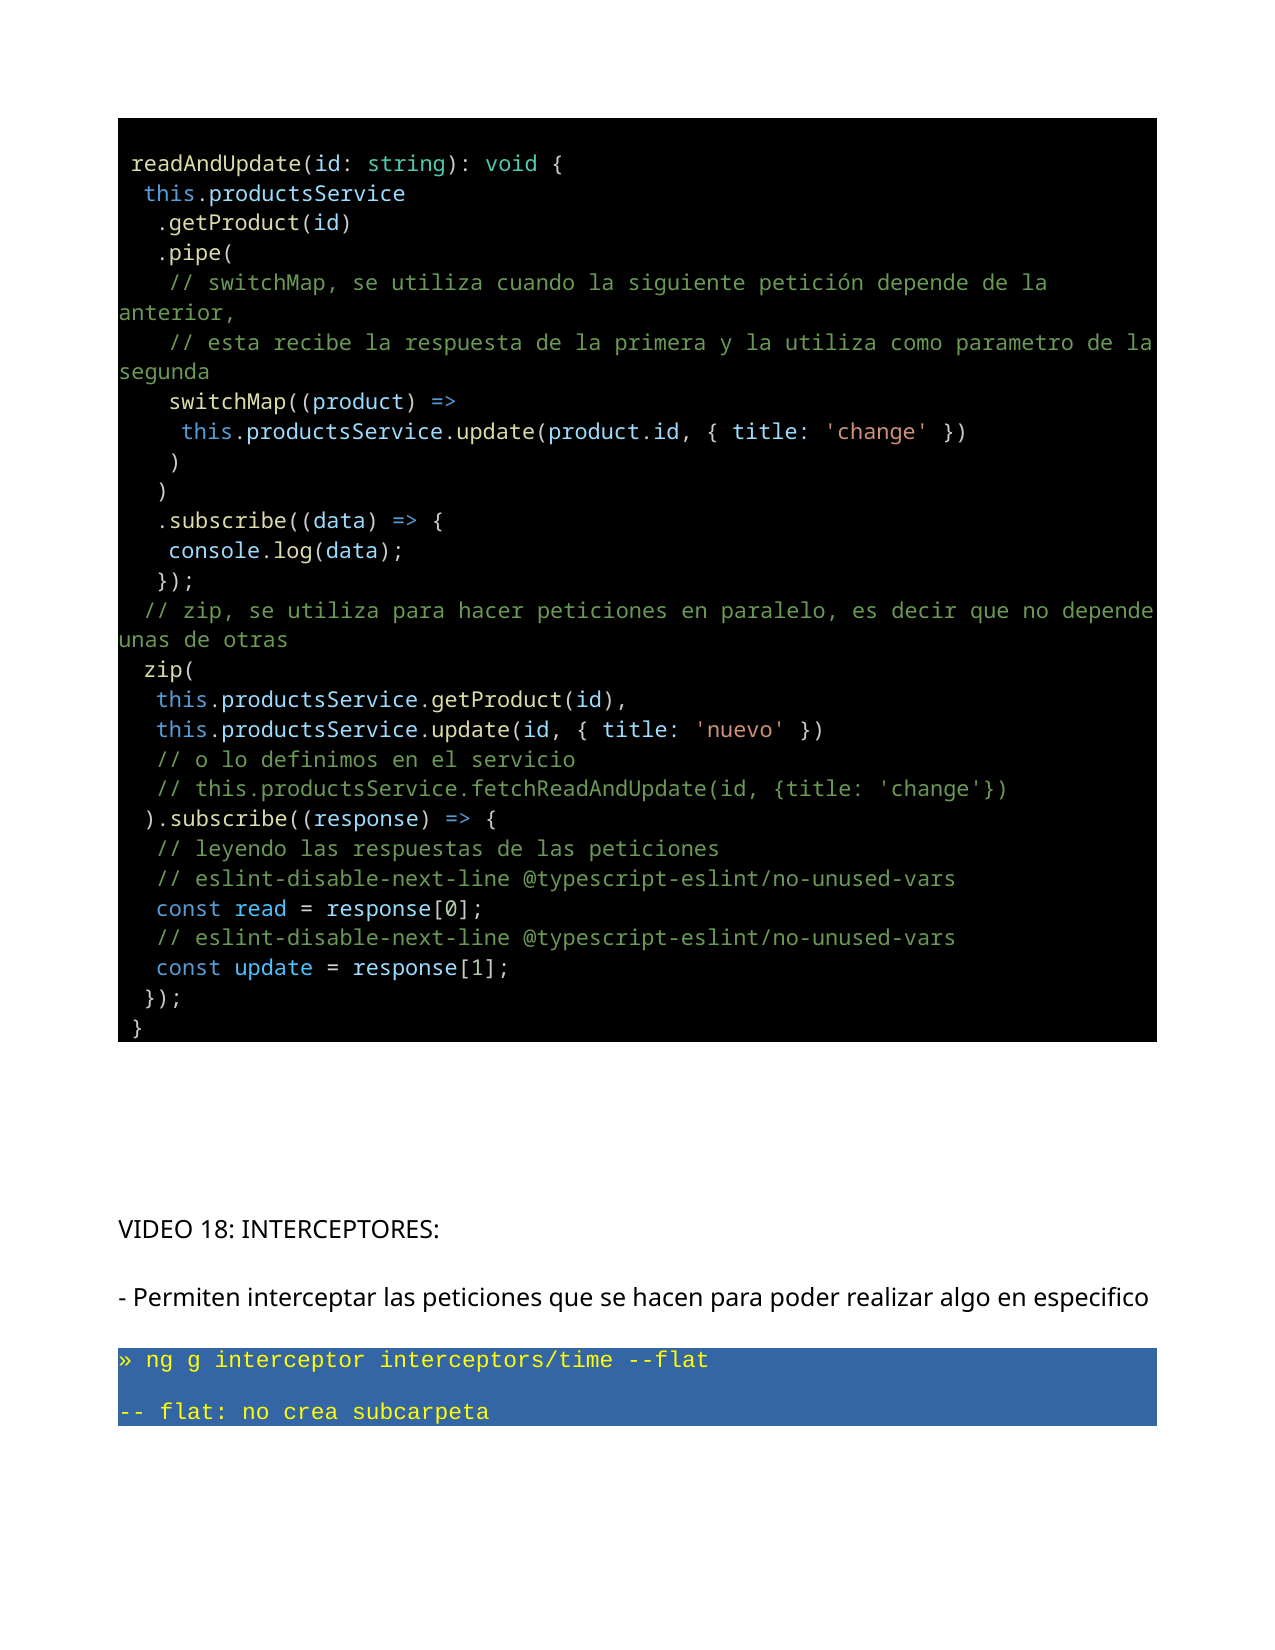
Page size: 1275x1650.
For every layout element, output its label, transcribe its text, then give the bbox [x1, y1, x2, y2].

text // leyendo las respuestas de las peticiones [118, 833, 1157, 863]
text -- flat: no crea subcarpeta [118, 1400, 1157, 1426]
text }); [118, 982, 1157, 1012]
text this.productsService.getProduct(id), [118, 684, 1157, 714]
text .pipe( [118, 237, 1157, 267]
text ) [118, 446, 1157, 476]
text ).subscribe((response) => { [118, 803, 1157, 833]
text } [118, 1012, 1157, 1042]
text zip( [118, 654, 1157, 684]
text const update = response[1]; [118, 952, 1157, 982]
text » ng g interceptor interceptors/time --flat [118, 1348, 1157, 1374]
text }); [118, 565, 1157, 595]
text // this.productsService.fetchReadAndUpdate(id, {title: 'change'}) [118, 773, 1157, 803]
text ) [118, 476, 1157, 505]
text this.productsService [118, 178, 1157, 207]
text // switchMap, se utiliza cuando la siguiente petición depende de la anterior, [118, 267, 1157, 327]
text // esta recibe la respuesta de la primera y la utiliza como parametro de la segunda [118, 327, 1157, 386]
text readAndUpdate(id: string): void { [118, 148, 1157, 178]
text // zip, se utiliza para hacer peticiones en paralelo, es decir que no depende unas de otras [118, 595, 1157, 654]
text // eslint-disable-next-line @typescript-eslint/no-unused-vars [118, 922, 1157, 952]
text .subscribe((data) => { [118, 505, 1157, 535]
text switchMap((product) => [118, 386, 1157, 416]
text // eslint-disable-next-line @typescript-eslint/no-unused-vars [118, 863, 1157, 893]
text const read = response[0]; [118, 893, 1157, 922]
text this.productsService.update(id, { title: 'nuevo' }) [118, 714, 1157, 744]
text .getProduct(id) [118, 207, 1157, 237]
text this.productsService.update(product.id, { title: 'change' }) [118, 416, 1157, 446]
text - Permiten interceptar las peticiones que se hacen para poder realizar algo en especifico [118, 1280, 1157, 1314]
text // o lo definimos en el servicio [118, 744, 1157, 773]
text console.log(data); [118, 535, 1157, 565]
text VIDEO 18: INTERCEPTORES: [118, 1212, 1157, 1246]
